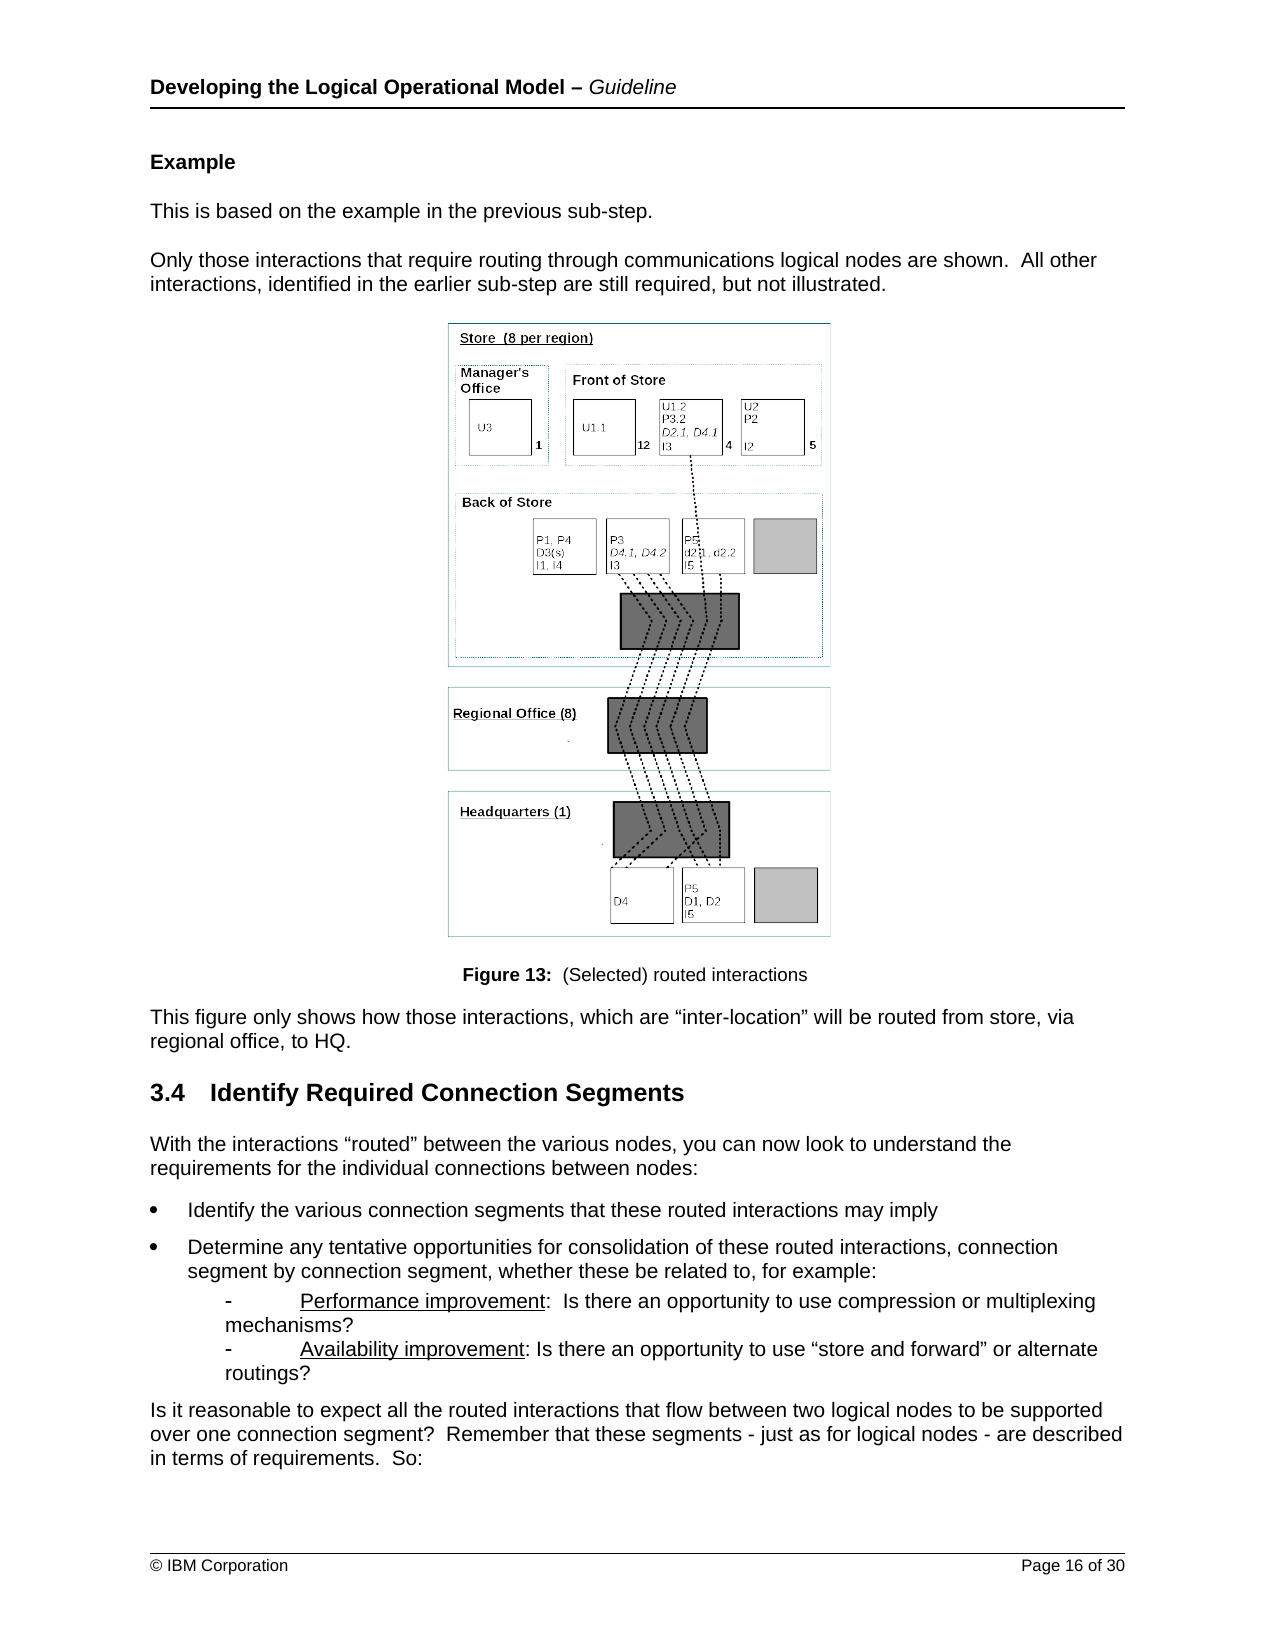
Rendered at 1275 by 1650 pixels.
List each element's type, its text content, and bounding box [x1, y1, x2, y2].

text Example [150, 150, 1125, 174]
list Identify the various connection segments that these routed interactions may imply [150, 1198, 1125, 1222]
text Only those interactions that require routing through communications logical nodes are shown. All other interactions, identified in the earlier sub-step are still required, but not illustrated. [150, 248, 1125, 296]
text With the interactions “routed” between the various nodes, you can now look to understand the requirements for the individual connections between nodes: [150, 1132, 1125, 1179]
text Figure 13: (Selected) routed interactions [150, 963, 1125, 985]
subtitle Identify Required Connection Segments [150, 1078, 1125, 1107]
list Determine any tentative opportunities for consolidation of these routed interactions, connection segment by connection segment, whether these be related to, for example: [150, 1235, 1125, 1283]
text This is based on the example in the previous sub-step. [150, 199, 1125, 223]
list Availability improvement: Is there an opportunity to use “store and forward” or alternate routings? [225, 1337, 1125, 1385]
list Performance improvement: Is there an opportunity to use compression or multiplexing mechanisms? [225, 1289, 1125, 1337]
text Is it reasonable to expect all the routed interactions that flow between two logical nodes to be supported over one connection segment? Remember that these segments - just as for logical nodes - are described in terms of requirements. So: [150, 1398, 1125, 1469]
text This figure only shows how those interactions, which are “inter-location” will be routed from store, via regional office, to HQ. [150, 1005, 1125, 1053]
